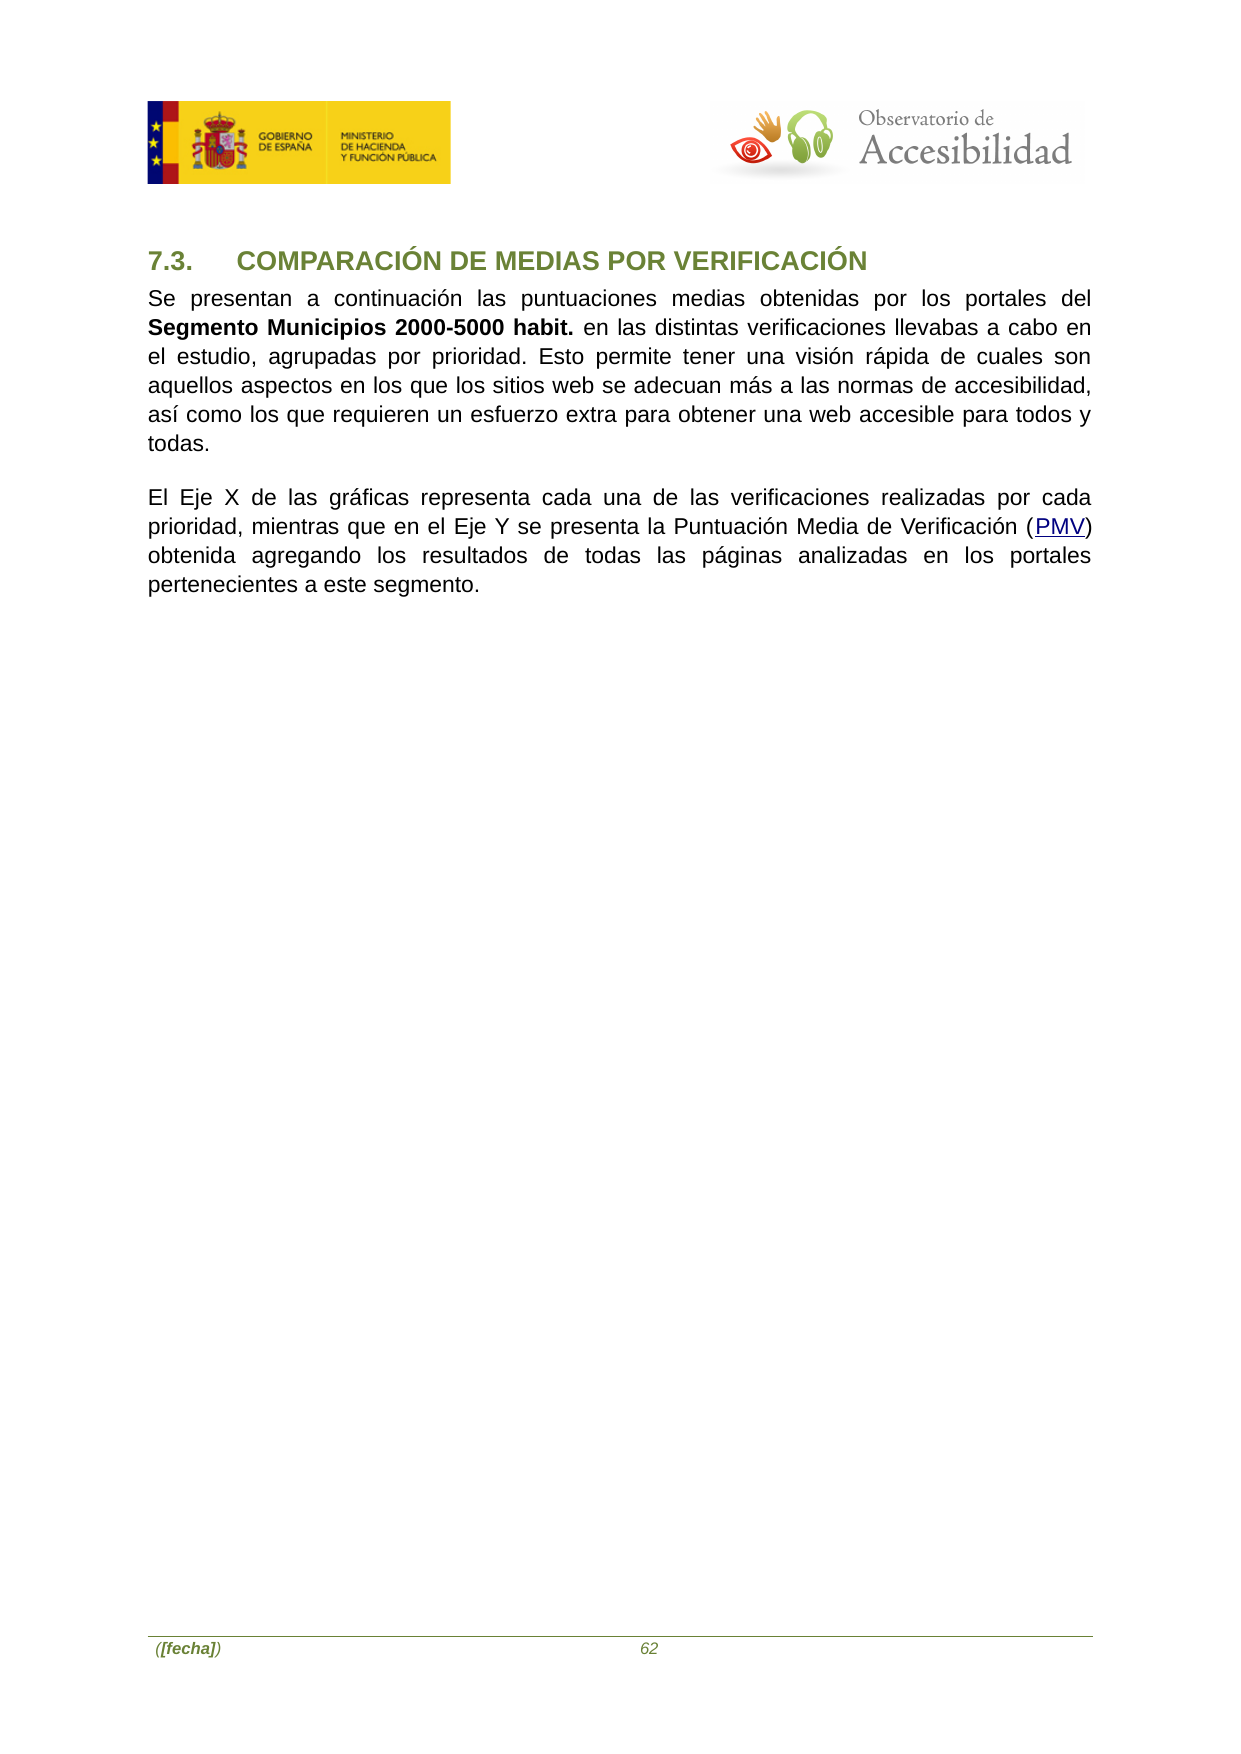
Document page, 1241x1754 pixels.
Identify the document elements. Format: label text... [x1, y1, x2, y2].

picture [147, 101, 451, 184]
picture [710, 101, 1086, 184]
subtitle Comparación de medias por verificación [148, 245, 1092, 276]
text Se presentan a continuación las puntuaciones medias obtenidas por los portales del Segmento Municipios 2000-5000 habit. en las distintas verificaciones llevabas a cabo en el estudio, agrupadas por prioridad. Esto permite tener una visión rápida de cuales son aquellos aspectos en los que los sitios web se adecuan más a las normas de accesibilidad, así como los que requieren un esfuerzo extra para obtener una web accesible para todos y todas. [148, 285, 1092, 456]
text El Eje X de las gráficas representa cada una de las verificaciones realizadas por cada prioridad, mientras que en el Eje Y se presenta la Puntuación Media de Verificación (PMV) obtenida agregando los resultados de todas las páginas analizadas en los portales pertenecientes a este segmento. [148, 484, 1092, 597]
